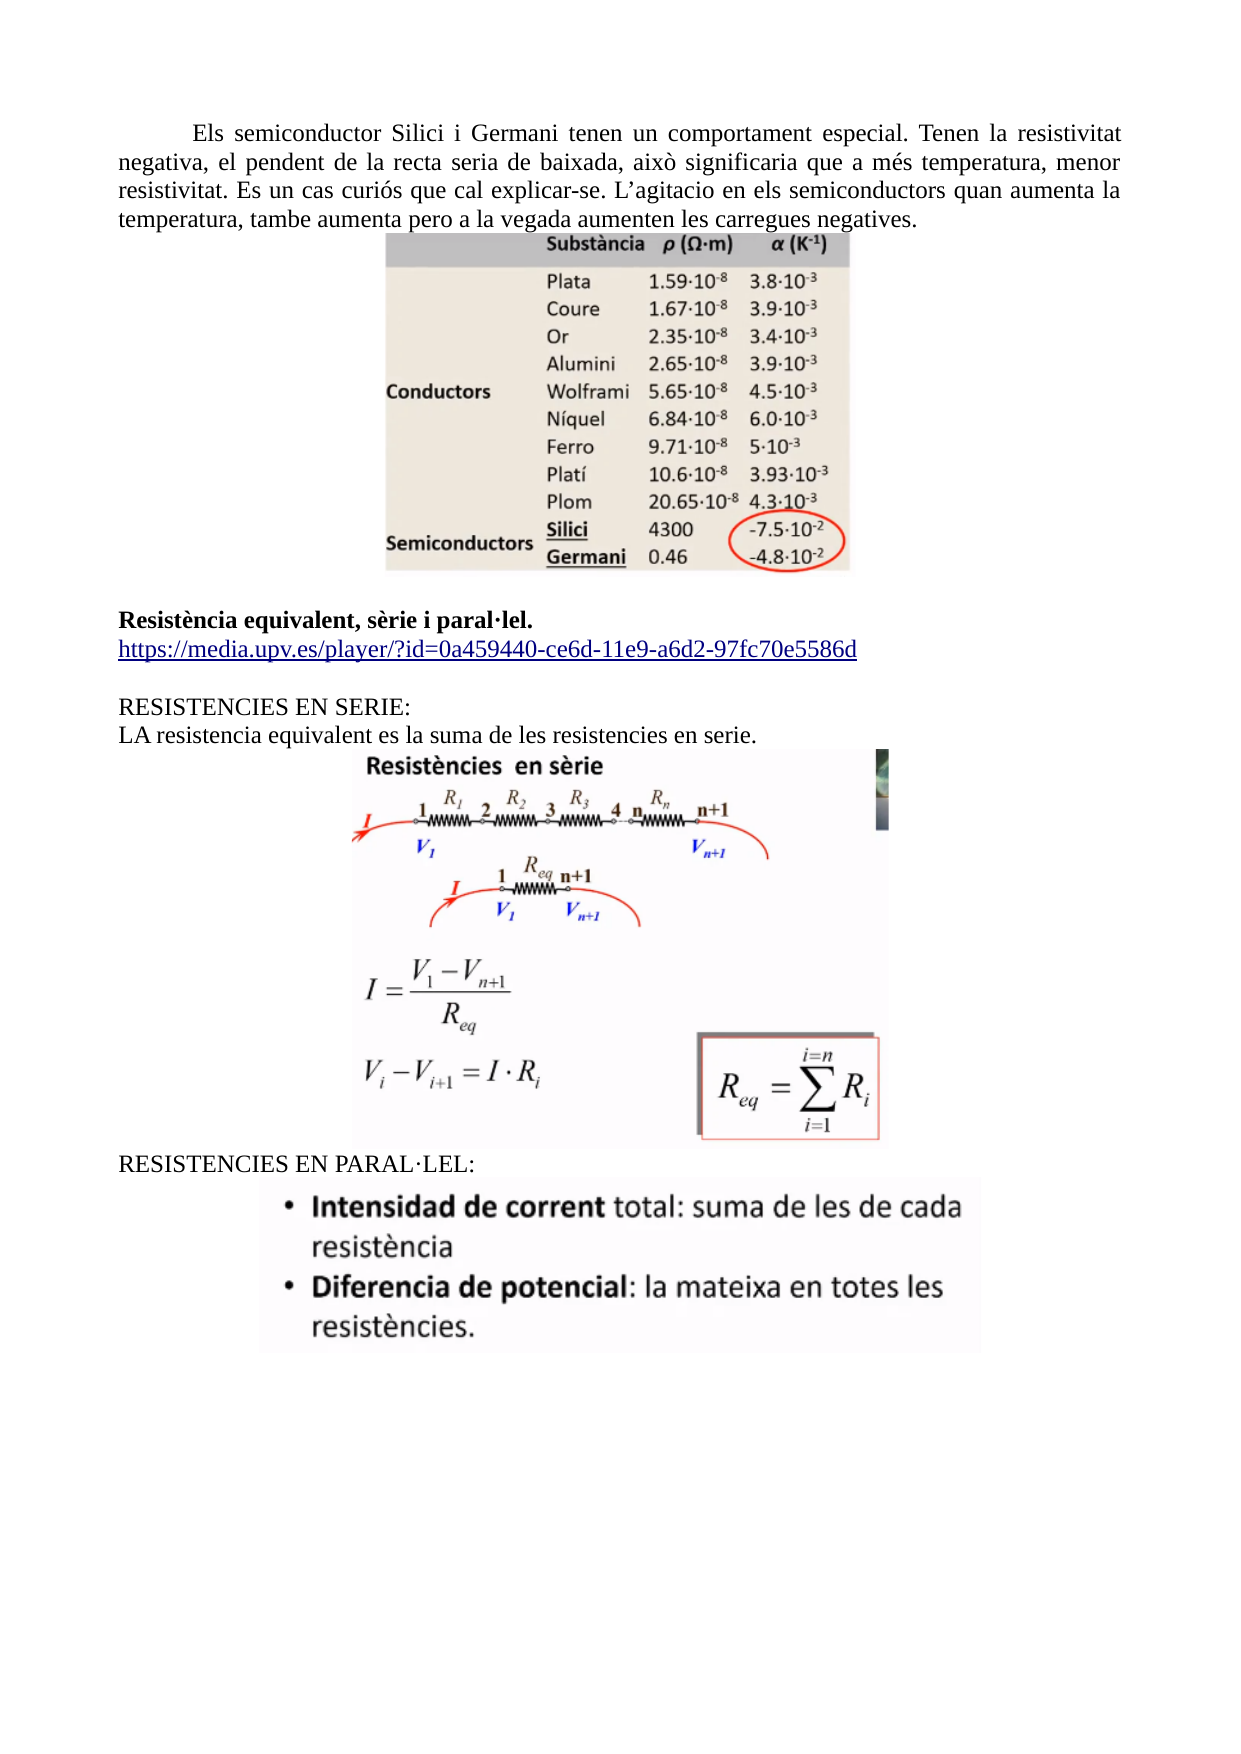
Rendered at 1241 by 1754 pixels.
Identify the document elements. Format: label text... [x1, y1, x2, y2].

picture [259, 1177, 982, 1353]
text RESISTENCIES EN SERIE: [118, 692, 1122, 720]
text Els semiconductor Silici i Germani tenen un comportament especial. Tenen la resistivitat negativa, el pendent de la recta seria de baixada, això significaria que a més temperatura, menor resistivitat. Es un cas curiós que cal explicar-se. L’agitacio en els semiconductors quan aumenta la temperatura, tambe aumenta pero a la vegada aumenten les carregues negatives. [118, 118, 1122, 233]
text https://media.upv.es/player/?id=0a459440-ce6d-11e9-a6d2-97fc70e5586d [118, 634, 1122, 663]
picture [351, 749, 889, 1149]
text RESISTENCIES EN PARAL·LEL: [118, 749, 1122, 1178]
picture [384, 233, 856, 577]
text Resistència equivalent, sèrie i paral·lel. [118, 605, 1122, 634]
text LA resistencia equivalent es la suma de les resistencies en serie. [118, 720, 1122, 749]
